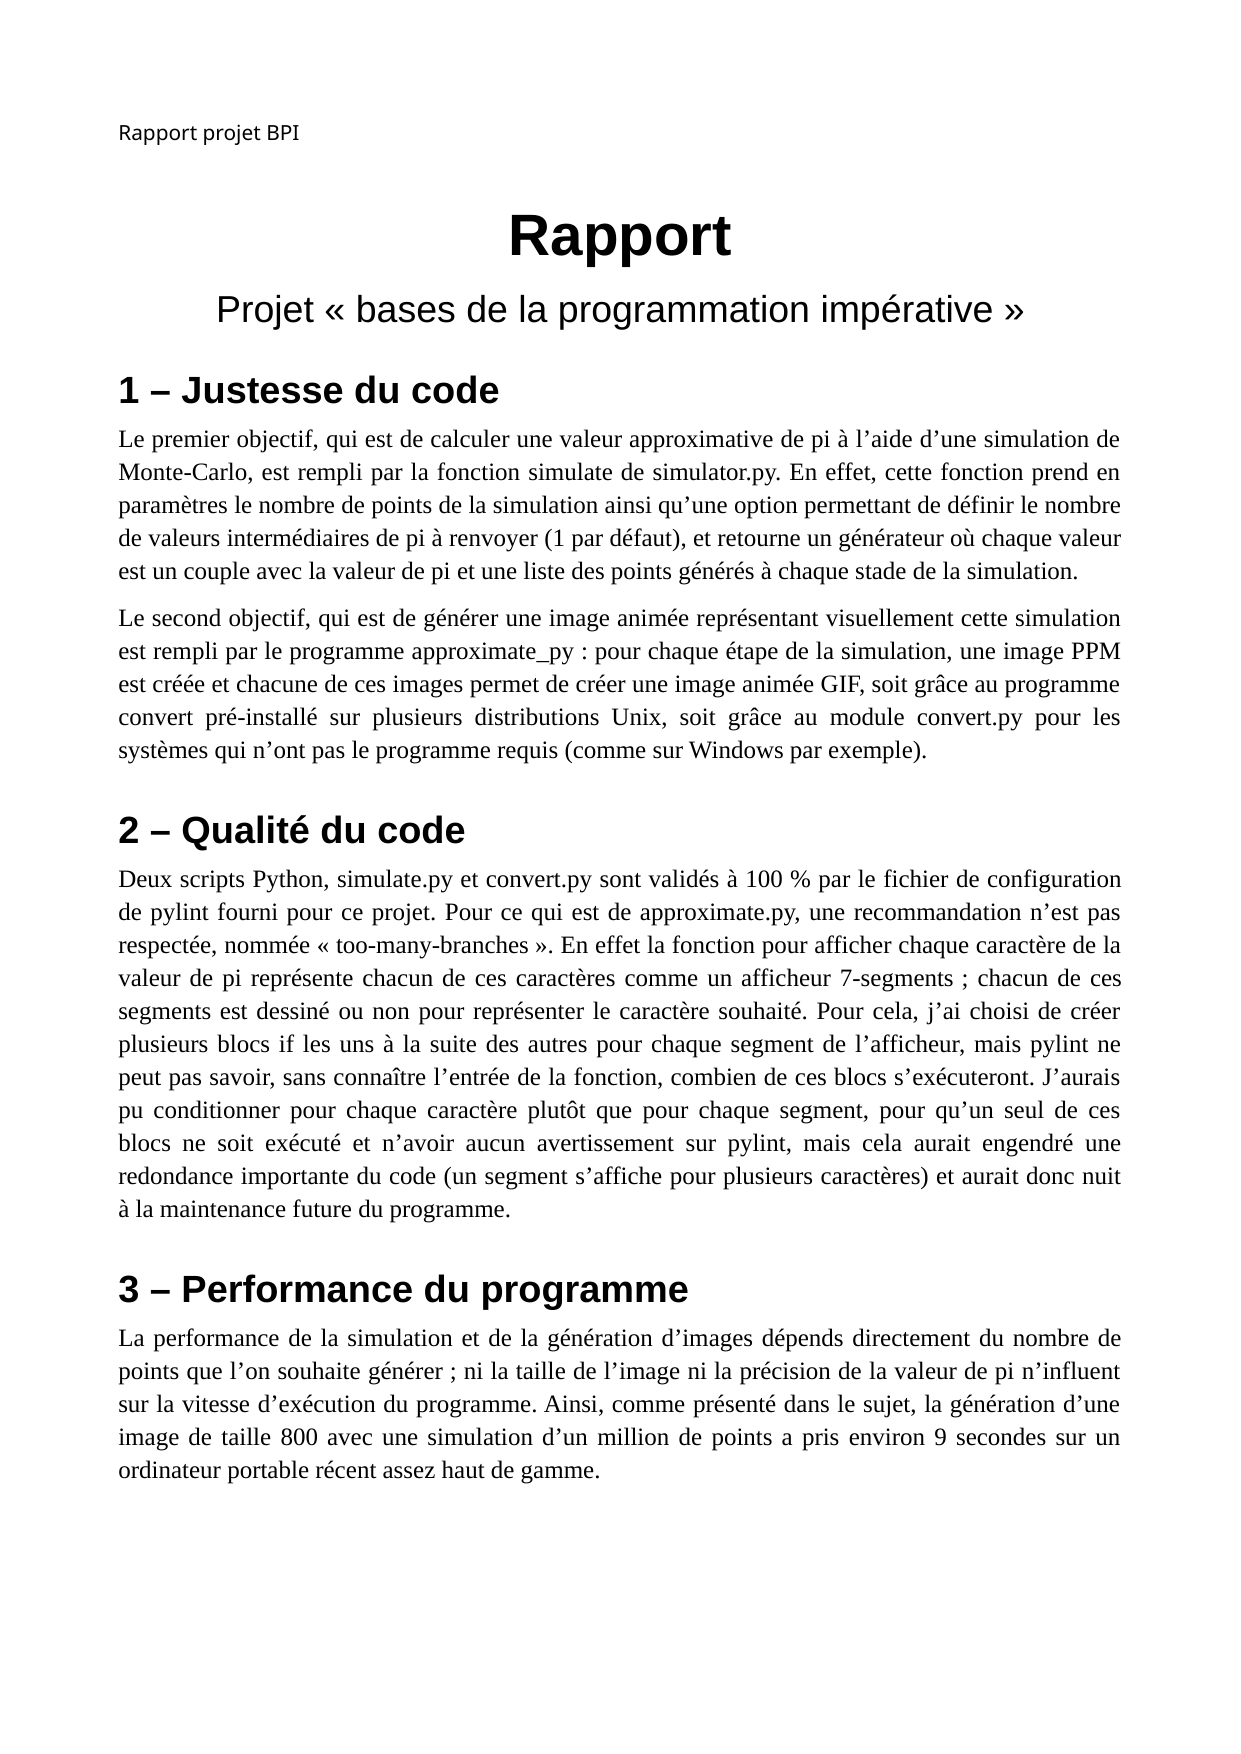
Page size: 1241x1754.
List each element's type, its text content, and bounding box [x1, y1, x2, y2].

text La performance de la simulation et de la génération d’images dépends directement du nombre de points que l’on souhaite générer ; ni la taille de l’image ni la précision de la valeur de pi n’influent sur la vitesse d’exécution du programme. Ainsi, comme présenté dans le sujet, la génération d’une image de taille 800 avec une simulation d’un million de points a pris environ 9 secondes sur un ordinateur portable récent assez haut de gamme. [118, 1323, 1122, 1484]
subtitle 3 – Performance du programme [118, 1267, 1122, 1311]
subtitle 2 – Qualité du code [118, 808, 1122, 852]
title Rapport [118, 201, 1122, 268]
subtitle 1 – Justesse du code [118, 367, 1122, 411]
subtitle Projet « bases de la programmation impérative » [118, 287, 1122, 330]
text Deux scripts Python, simulate.py et convert.py sont validés à 100 % par le fichier de configuration de pylint fourni pour ce projet. Pour ce qui est de approximate.py, une recommandation n’est pas respectée, nommée « too-many-branches ». En effet la fonction pour afficher chaque caractère de la valeur de pi représente chacun de ces caractères comme un afficheur 7-segments ; chacun de ces segments est dessiné ou non pour représenter le caractère souhaité. Pour cela, j’ai choisi de créer plusieurs blocs if les uns à la suite des autres pour chaque segment de l’afficheur, mais pylint ne peut pas savoir, sans connaître l’entrée de la fonction, combien de ces blocs s’exécuteront. J’aurais pu conditionner pour chaque caractère plutôt que pour chaque segment, pour qu’un seul de ces blocs ne soit exécuté et n’avoir aucun avertissement sur pylint, mais cela aurait engendré une redondance importante du code (un segment s’affiche pour plusieurs caractères) et aurait donc nuit à la maintenance future du programme. [118, 864, 1122, 1223]
text Le premier objectif, qui est de calculer une valeur approximative de pi à l’aide d’une simulation de Monte-Carlo, est rempli par la fonction simulate de simulator.py. En effet, cette fonction prend en paramètres le nombre de points de la simulation ainsi qu’une option permettant de définir le nombre de valeurs intermédiaires de pi à renvoyer (1 par défaut), et retourne un générateur où chaque valeur est un couple avec la valeur de pi et une liste des points générés à chaque stade de la simulation. [118, 424, 1122, 584]
text Le second objectif, qui est de générer une image animée représentant visuellement cette simulation est rempli par le programme approximate_py : pour chaque étape de la simulation, une image PPM est créée et chacune de ces images permet de créer une image animée GIF, soit grâce au programme convert pré-installé sur plusieurs distributions Unix, soit grâce au module convert.py pour les systèmes qui n’ont pas le programme requis (comme sur Windows par exemple). [118, 603, 1122, 764]
